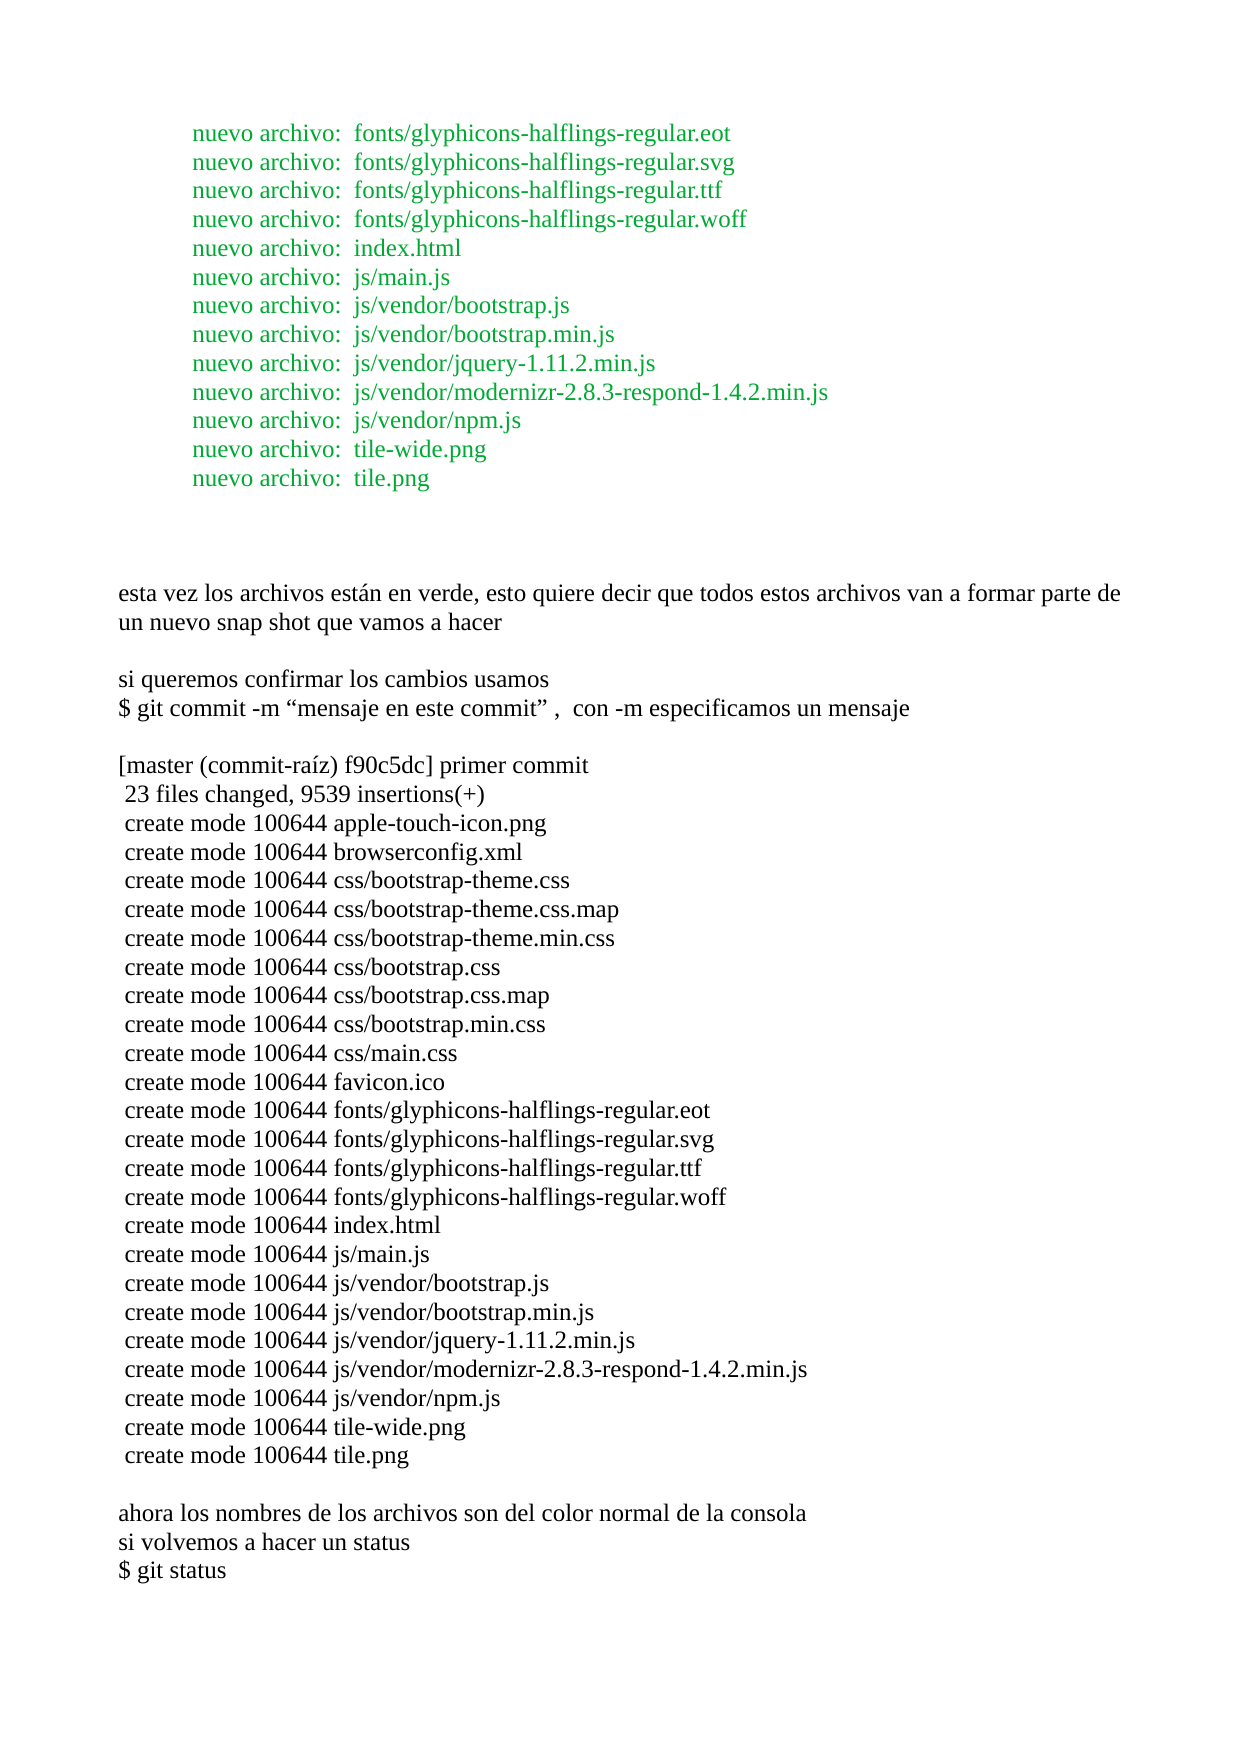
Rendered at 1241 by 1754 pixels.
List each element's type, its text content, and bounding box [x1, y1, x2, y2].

text create mode 100644 css/bootstrap.css [118, 952, 1122, 981]
text create mode 100644 js/vendor/bootstrap.js [118, 1268, 1122, 1297]
text create mode 100644 js/vendor/bootstrap.min.js [118, 1297, 1122, 1326]
text [master (commit-raíz) f90c5dc] primer commit [118, 751, 1122, 779]
text create mode 100644 fonts/glyphicons-halflings-regular.ttf [118, 1153, 1122, 1182]
text create mode 100644 css/main.css [118, 1038, 1122, 1067]
text esta vez los archivos están en verde, esto quiere decir que todos estos archivos van a formar parte de un nuevo snap shot que vamos a hacer [118, 578, 1122, 636]
text create mode 100644 js/vendor/npm.js [118, 1383, 1122, 1412]
text create mode 100644 fonts/glyphicons-halflings-regular.woff [118, 1182, 1122, 1211]
text create mode 100644 tile-wide.png [118, 1412, 1122, 1441]
text create mode 100644 tile.png [118, 1441, 1122, 1469]
text 23 files changed, 9539 insertions(+) [118, 779, 1122, 808]
text nuevo archivo: tile.png [118, 463, 1122, 492]
text nuevo archivo: fonts/glyphicons-halflings-regular.svg [118, 147, 1122, 176]
text create mode 100644 index.html [118, 1211, 1122, 1239]
text si volvemos a hacer un status [118, 1527, 1122, 1556]
text nuevo archivo: js/vendor/bootstrap.min.js [118, 319, 1122, 348]
text nuevo archivo: js/main.js [118, 262, 1122, 291]
text nuevo archivo: js/vendor/npm.js [118, 406, 1122, 434]
text create mode 100644 js/vendor/modernizr-2.8.3-respond-1.4.2.min.js [118, 1354, 1122, 1383]
text $ git commit -m “mensaje en este commit” , con -m especificamos un mensaje [118, 693, 1122, 722]
text create mode 100644 css/bootstrap-theme.css [118, 866, 1122, 894]
text create mode 100644 favicon.ico [118, 1067, 1122, 1096]
text create mode 100644 css/bootstrap-theme.css.map [118, 894, 1122, 923]
text nuevo archivo: fonts/glyphicons-halflings-regular.ttf [118, 176, 1122, 204]
text create mode 100644 css/bootstrap-theme.min.css [118, 923, 1122, 952]
text create mode 100644 fonts/glyphicons-halflings-regular.svg [118, 1124, 1122, 1153]
text $ git status [118, 1556, 1122, 1584]
text ahora los nombres de los archivos son del color normal de la consola [118, 1498, 1122, 1527]
text nuevo archivo: tile-wide.png [118, 434, 1122, 463]
text create mode 100644 fonts/glyphicons-halflings-regular.eot [118, 1096, 1122, 1124]
text nuevo archivo: js/vendor/jquery-1.11.2.min.js [118, 348, 1122, 377]
text create mode 100644 js/main.js [118, 1239, 1122, 1268]
text create mode 100644 browserconfig.xml [118, 837, 1122, 866]
text create mode 100644 apple-touch-icon.png [118, 808, 1122, 837]
text nuevo archivo: fonts/glyphicons-halflings-regular.eot [118, 118, 1122, 147]
text nuevo archivo: js/vendor/modernizr-2.8.3-respond-1.4.2.min.js [118, 377, 1122, 406]
text create mode 100644 js/vendor/jquery-1.11.2.min.js [118, 1326, 1122, 1354]
text si queremos confirmar los cambios usamos [118, 664, 1122, 693]
text create mode 100644 css/bootstrap.min.css [118, 1009, 1122, 1038]
text nuevo archivo: js/vendor/bootstrap.js [118, 291, 1122, 319]
text nuevo archivo: fonts/glyphicons-halflings-regular.woff [118, 204, 1122, 233]
text create mode 100644 css/bootstrap.css.map [118, 981, 1122, 1009]
text nuevo archivo: index.html [118, 233, 1122, 262]
